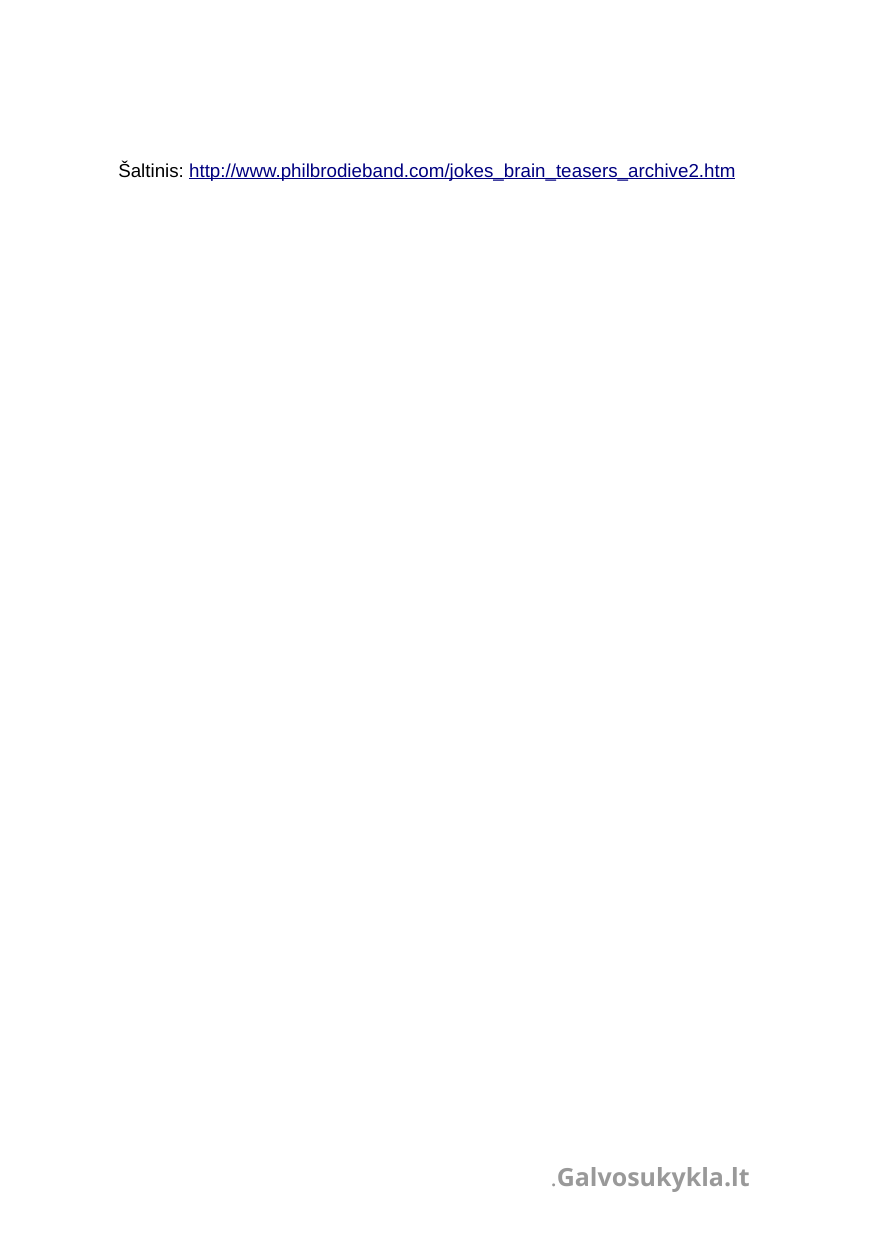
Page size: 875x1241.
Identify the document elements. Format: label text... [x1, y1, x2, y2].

text Šaltinis: http://www.philbrodieband.com/jokes_brain_teasers_archive2.htm [118, 159, 756, 181]
